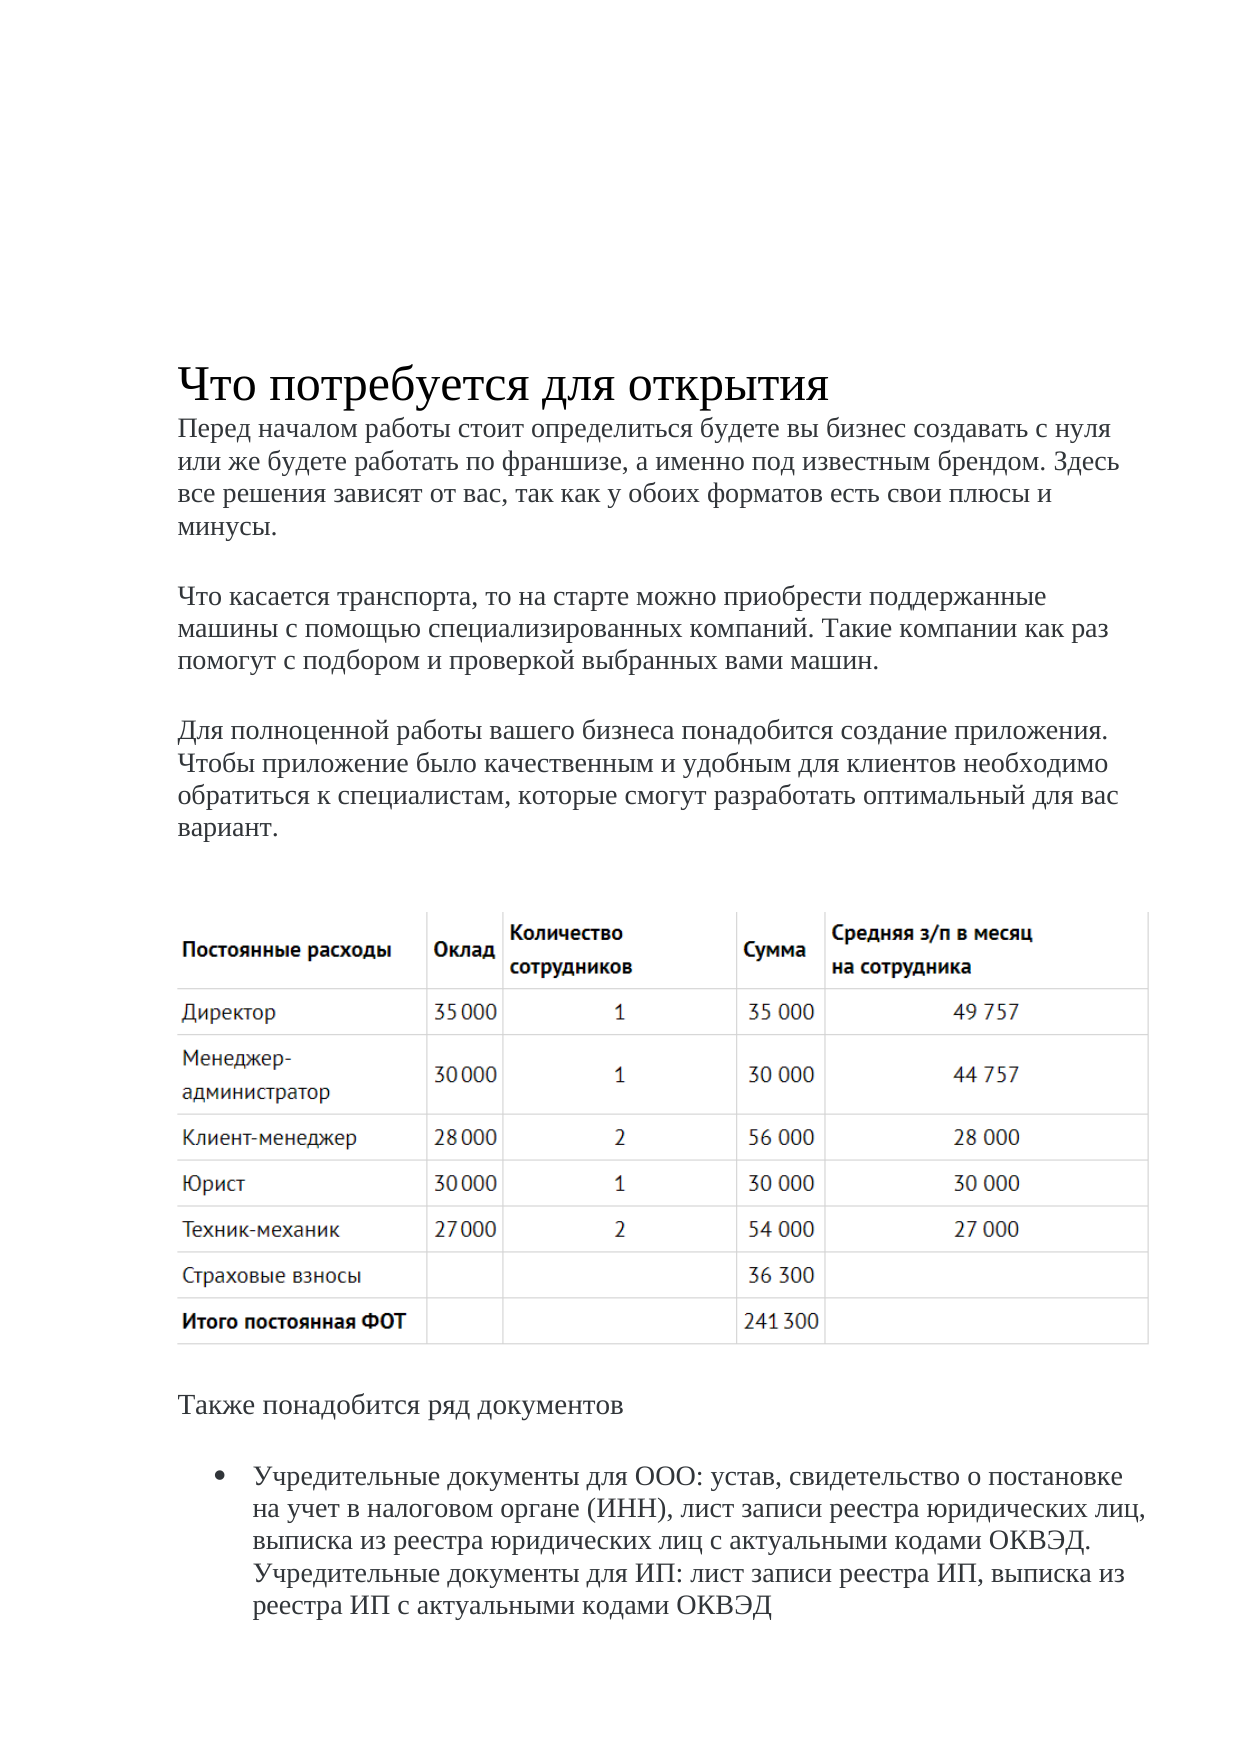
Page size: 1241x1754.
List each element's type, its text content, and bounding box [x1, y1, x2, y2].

text Также понадобится ряд документов [177, 1387, 1152, 1421]
text Для полноценной работы вашего бизнеса понадобится создание приложения. Чтобы приложение было качественным и удобным для клиентов необходимо обратиться к специалистам, которые смогут разработать оптимальный для вас вариант. [177, 713, 1152, 843]
text Что потребуется для открытия Перед началом работы стоит определиться будете вы бизнес создавать с нуля или же будете работать по франшизе, а именно под известным брендом. Здесь все решения зависят от вас, так как у обоих форматов есть свои плюсы и минусы. [177, 354, 1152, 541]
picture [177, 912, 1151, 1350]
text Что касается транспорта, то на старте можно приобрести поддержанные машины с помощью специализированных компаний. Такие компании как раз помогут с подбором и проверкой выбранных вами машин. [177, 578, 1152, 676]
list Учредительные документы для ООО: устав, свидетельство о постановке на учет в налоговом органе (ИНН), лист записи реестра юридических лиц, выписка из реестра юридических лиц с актуальными кодами ОКВЭД. Учредительные документы для ИП: лист записи реестра ИП, выписка из реестра ИП с актуальными кодами ОКВЭД [215, 1458, 1152, 1621]
